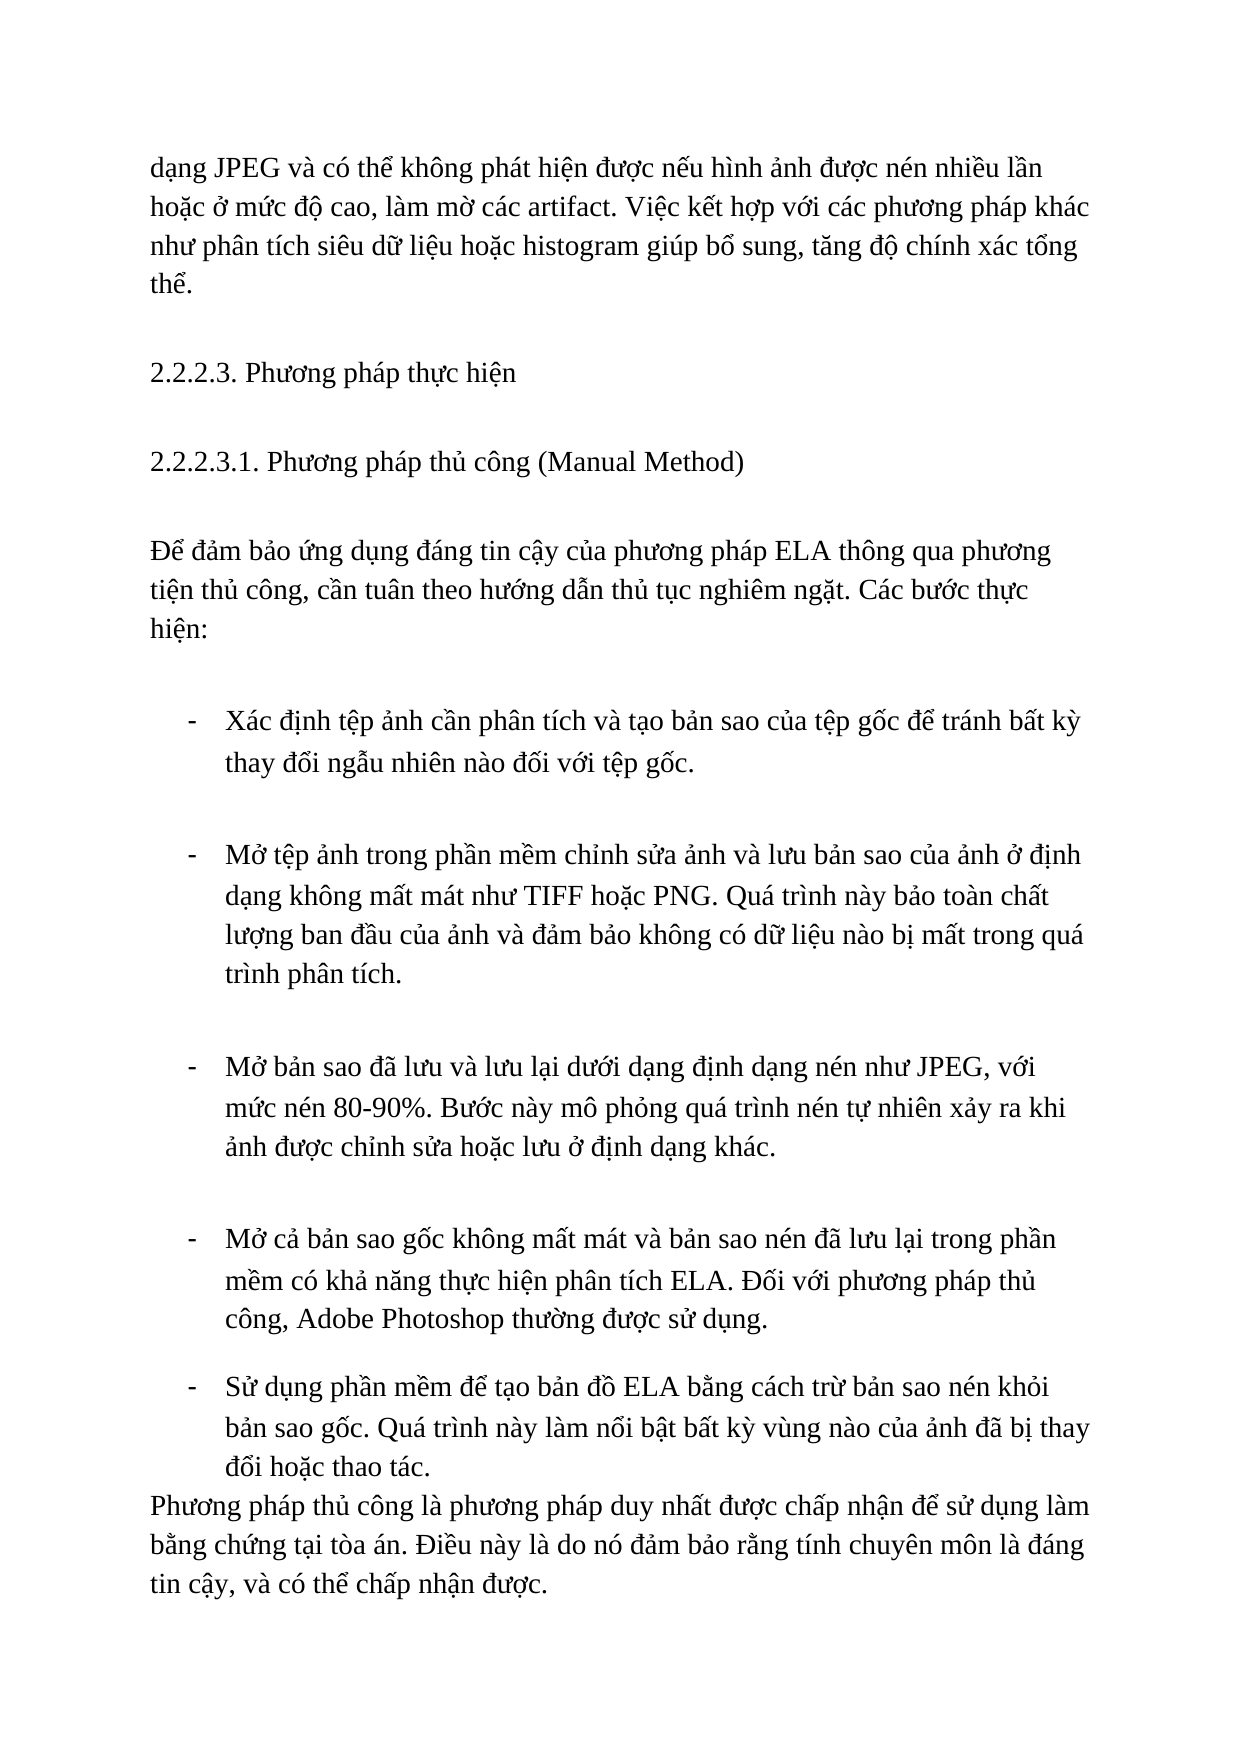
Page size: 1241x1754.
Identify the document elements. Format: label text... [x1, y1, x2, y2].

text 2.2.2.3.1. Phương pháp thủ công (Manual Method) [150, 444, 1090, 478]
text Để đảm bảo ứng dụng đáng tin cậy của phương pháp ELA thông qua phương tiện thủ công, cần tuân theo hướng dẫn thủ tục nghiêm ngặt. Các bước thực hiện: [150, 533, 1090, 644]
text dạng JPEG và có thể không phát hiện được nếu hình ảnh được nén nhiều lần hoặc ở mức độ cao, làm mờ các artifact. Việc kết hợp với các phương pháp khác như phân tích siêu dữ liệu hoặc histogram giúp bổ sung, tăng độ chính xác tổng thể. [150, 150, 1090, 300]
list Mở cả bản sao gốc không mất mát và bản sao nén đã lưu lại trong phần mềm có khả năng thực hiện phân tích ELA. Đối với phương pháp thủ công, Adobe Photoshop thường được sử dụng. [187, 1218, 1090, 1335]
text Phương pháp thủ công là phương pháp duy nhất được chấp nhận để sử dụng làm bằng chứng tại tòa án. Điều này là do nó đảm bảo rằng tính chuyên môn là đáng tin cậy, và có thể chấp nhận được. [150, 1488, 1090, 1599]
text 2.2.2.3. Phương pháp thực hiện [150, 355, 1090, 389]
list Mở bản sao đã lưu và lưu lại dưới dạng định dạng nén như JPEG, với mức nén 80-90%. Bước này mô phỏng quá trình nén tự nhiên xảy ra khi ảnh được chỉnh sửa hoặc lưu ở định dạng khác. [187, 1045, 1090, 1162]
list Sử dụng phần mềm để tạo bản đồ ELA bằng cách trừ bản sao nén khỏi bản sao gốc. Quá trình này làm nổi bật bất kỳ vùng nào của ảnh đã bị thay đổi hoặc thao tác. [187, 1366, 1090, 1483]
list Mở tệp ảnh trong phần mềm chỉnh sửa ảnh và lưu bản sao của ảnh ở định dạng không mất mát như TIFF hoặc PNG. Quá trình này bảo toàn chất lượng ban đầu của ảnh và đảm bảo không có dữ liệu nào bị mất trong quá trình phân tích. [187, 833, 1090, 990]
list Xác định tệp ảnh cần phân tích và tạo bản sao của tệp gốc để tránh bất kỳ thay đổi ngẫu nhiên nào đối với tệp gốc. [187, 700, 1090, 778]
